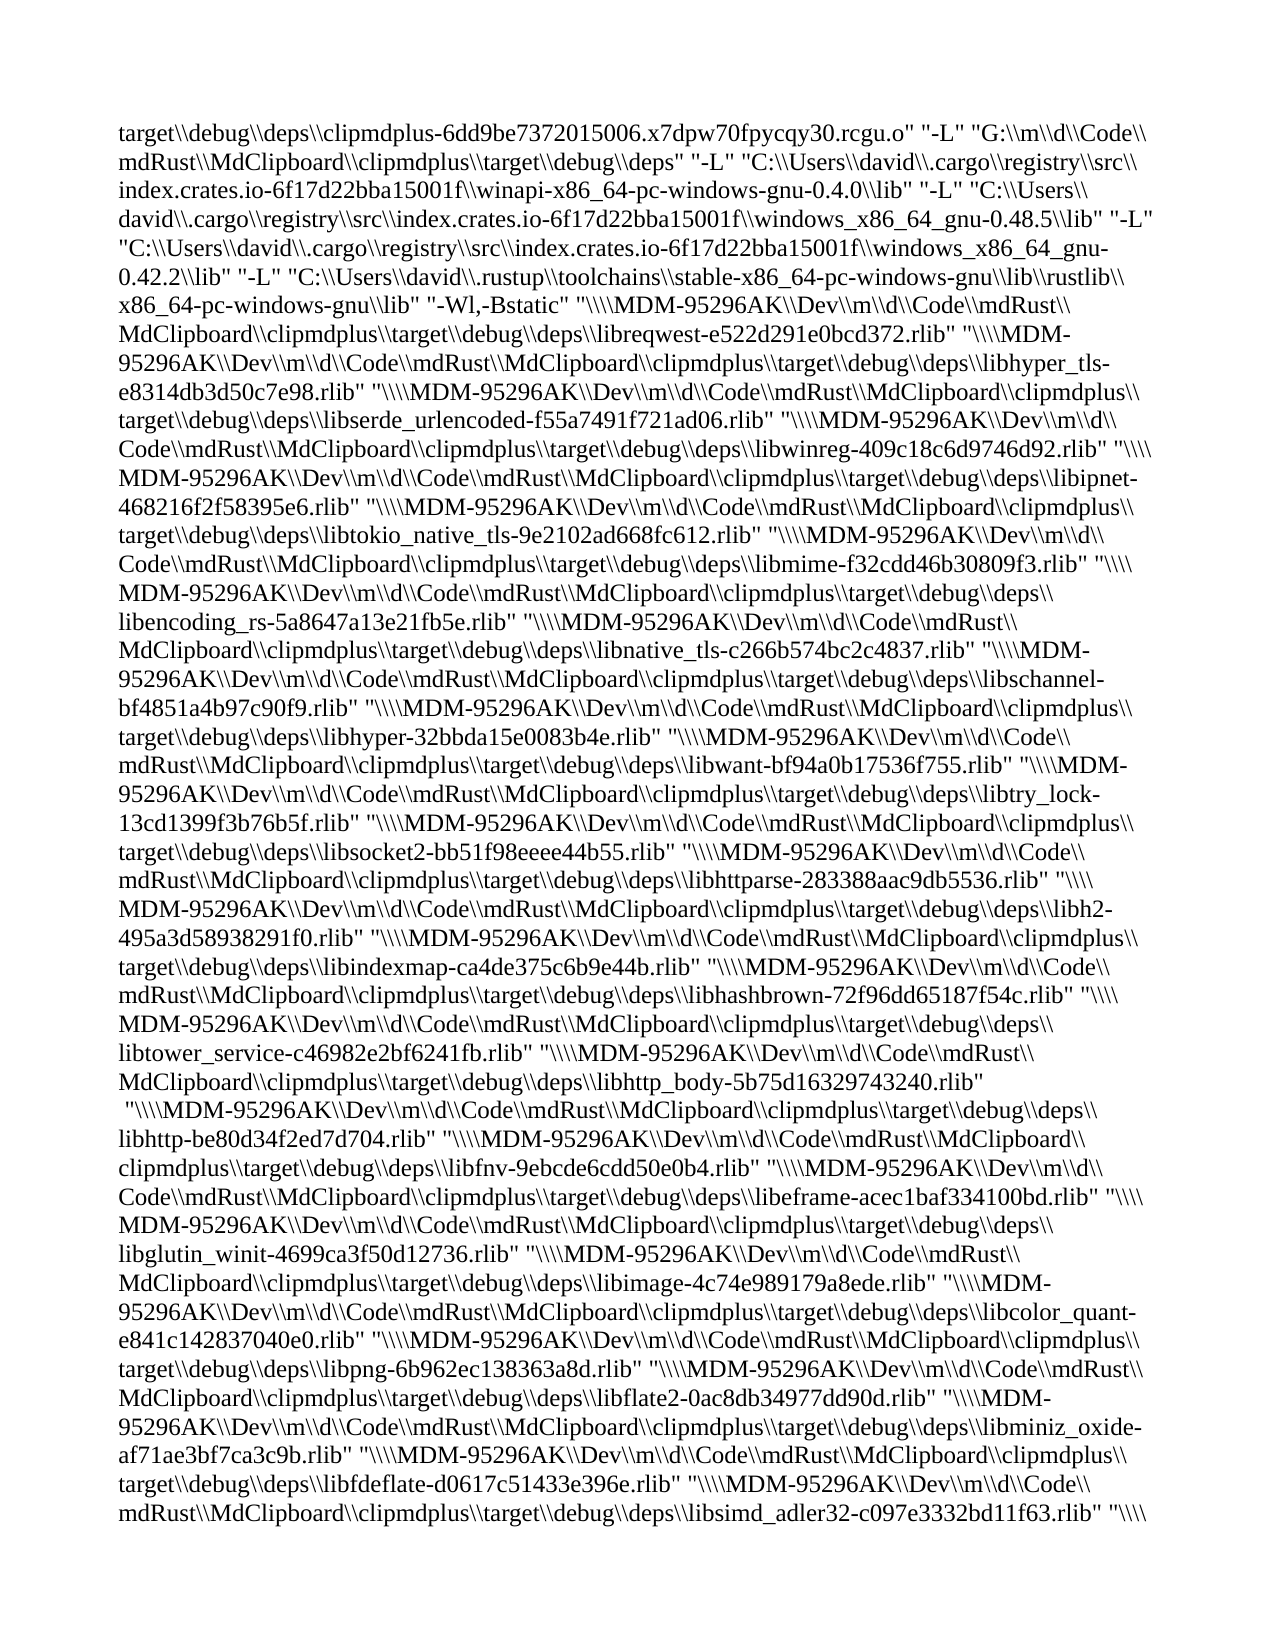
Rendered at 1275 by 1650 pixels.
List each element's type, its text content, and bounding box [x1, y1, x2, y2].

text "\\\\MDM-95296AK\\Dev\\m\\d\\Code\\mdRust\\MdClipboard\\clipmdplus\\target\\debug\\deps\\libhttp-be80d34f2ed7d704.rlib" "\\\\MDM-95296AK\\Dev\\m\\d\\Code\\mdRust\\MdClipboard\\clipmdplus\\target\\debug\\deps\\libfnv-9ebcde6cdd50e0b4.rlib" "\\\\MDM-95296AK\\Dev\\m\\d\\Code\\mdRust\\MdClipboard\\clipmdplus\\target\\debug\\deps\\libeframe-acec1baf334100bd.rlib" "\\\\MDM-95296AK\\Dev\\m\\d\\Code\\mdRust\\MdClipboard\\clipmdplus\\target\\debug\\deps\\libglutin_winit-4699ca3f50d12736.rlib" "\\\\MDM-95296AK\\Dev\\m\\d\\Code\\mdRust\\MdClipboard\\clipmdplus\\target\\debug\\deps\\libimage-4c74e989179a8ede.rlib" "\\\\MDM-95296AK\\Dev\\m\\d\\Code\\mdRust\\MdClipboard\\clipmdplus\\target\\debug\\deps\\libcolor_quant-e841c142837040e0.rlib" "\\\\MDM-95296AK\\Dev\\m\\d\\Code\\mdRust\\MdClipboard\\clipmdplus\\target\\debug\\deps\\libpng-6b962ec138363a8d.rlib" "\\\\MDM-95296AK\\Dev\\m\\d\\Code\\mdRust\\MdClipboard\\clipmdplus\\target\\debug\\deps\\libflate2-0ac8db34977dd90d.rlib" "\\\\MDM-95296AK\\Dev\\m\\d\\Code\\mdRust\\MdClipboard\\clipmdplus\\target\\debug\\deps\\libminiz_oxide-af71ae3bf7ca3c9b.rlib" "\\\\MDM-95296AK\\Dev\\m\\d\\Code\\mdRust\\MdClipboard\\clipmdplus\\target\\debug\\deps\\libfdeflate-d0617c51433e396e.rlib" "\\\\MDM-95296AK\\Dev\\m\\d\\Code\\mdRust\\MdClipboard\\clipmdplus\\target\\debug\\deps\\libsimd_adler32-c097e3332bd11f63.rlib" "\\\\ [118, 1096, 1157, 1527]
text target\\debug\\deps\\clipmdplus-6dd9be7372015006.x7dpw70fpycqy30.rcgu.o" "-L" "G:\\m\\d\\Code\\mdRust\\MdClipboard\\clipmdplus\\target\\debug\\deps" "-L" "C:\\Users\\david\\.cargo\\registry\\src\\index.crates.io-6f17d22bba15001f\\winapi-x86_64-pc-windows-gnu-0.4.0\\lib" "-L" "C:\\Users\\david\\.cargo\\registry\\src\\index.crates.io-6f17d22bba15001f\\windows_x86_64_gnu-0.48.5\\lib" "-L" "C:\\Users\\david\\.cargo\\registry\\src\\index.crates.io-6f17d22bba15001f\\windows_x86_64_gnu-0.42.2\\lib" "-L" "C:\\Users\\david\\.rustup\\toolchains\\stable-x86_64-pc-windows-gnu\\lib\\rustlib\\x86_64-pc-windows-gnu\\lib" "-Wl,-Bstatic" "\\\\MDM-95296AK\\Dev\\m\\d\\Code\\mdRust\\MdClipboard\\clipmdplus\\target\\debug\\deps\\libreqwest-e522d291e0bcd372.rlib" "\\\\MDM-95296AK\\Dev\\m\\d\\Code\\mdRust\\MdClipboard\\clipmdplus\\target\\debug\\deps\\libhyper_tls-e8314db3d50c7e98.rlib" "\\\\MDM-95296AK\\Dev\\m\\d\\Code\\mdRust\\MdClipboard\\clipmdplus\\target\\debug\\deps\\libserde_urlencoded-f55a7491f721ad06.rlib" "\\\\MDM-95296AK\\Dev\\m\\d\\Code\\mdRust\\MdClipboard\\clipmdplus\\target\\debug\\deps\\libwinreg-409c18c6d9746d92.rlib" "\\\\MDM-95296AK\\Dev\\m\\d\\Code\\mdRust\\MdClipboard\\clipmdplus\\target\\debug\\deps\\libipnet-468216f2f58395e6.rlib" "\\\\MDM-95296AK\\Dev\\m\\d\\Code\\mdRust\\MdClipboard\\clipmdplus\\target\\debug\\deps\\libtokio_native_tls-9e2102ad668fc612.rlib" "\\\\MDM-95296AK\\Dev\\m\\d\\Code\\mdRust\\MdClipboard\\clipmdplus\\target\\debug\\deps\\libmime-f32cdd46b30809f3.rlib" "\\\\MDM-95296AK\\Dev\\m\\d\\Code\\mdRust\\MdClipboard\\clipmdplus\\target\\debug\\deps\\libencoding_rs-5a8647a13e21fb5e.rlib" "\\\\MDM-95296AK\\Dev\\m\\d\\Code\\mdRust\\MdClipboard\\clipmdplus\\target\\debug\\deps\\libnative_tls-c266b574bc2c4837.rlib" "\\\\MDM-95296AK\\Dev\\m\\d\\Code\\mdRust\\MdClipboard\\clipmdplus\\target\\debug\\deps\\libschannel-bf4851a4b97c90f9.rlib" "\\\\MDM-95296AK\\Dev\\m\\d\\Code\\mdRust\\MdClipboard\\clipmdplus\\target\\debug\\deps\\libhyper-32bbda15e0083b4e.rlib" "\\\\MDM-95296AK\\Dev\\m\\d\\Code\\mdRust\\MdClipboard\\clipmdplus\\target\\debug\\deps\\libwant-bf94a0b17536f755.rlib" "\\\\MDM-95296AK\\Dev\\m\\d\\Code\\mdRust\\MdClipboard\\clipmdplus\\target\\debug\\deps\\libtry_lock-13cd1399f3b76b5f.rlib" "\\\\MDM-95296AK\\Dev\\m\\d\\Code\\mdRust\\MdClipboard\\clipmdplus\\target\\debug\\deps\\libsocket2-bb51f98eeee44b55.rlib" "\\\\MDM-95296AK\\Dev\\m\\d\\Code\\mdRust\\MdClipboard\\clipmdplus\\target\\debug\\deps\\libhttparse-283388aac9db5536.rlib" "\\\\MDM-95296AK\\Dev\\m\\d\\Code\\mdRust\\MdClipboard\\clipmdplus\\target\\debug\\deps\\libh2-495a3d58938291f0.rlib" "\\\\MDM-95296AK\\Dev\\m\\d\\Code\\mdRust\\MdClipboard\\clipmdplus\\target\\debug\\deps\\libindexmap-ca4de375c6b9e44b.rlib" "\\\\MDM-95296AK\\Dev\\m\\d\\Code\\mdRust\\MdClipboard\\clipmdplus\\target\\debug\\deps\\libhashbrown-72f96dd65187f54c.rlib" "\\\\MDM-95296AK\\Dev\\m\\d\\Code\\mdRust\\MdClipboard\\clipmdplus\\target\\debug\\deps\\libtower_service-c46982e2bf6241fb.rlib" "\\\\MDM-95296AK\\Dev\\m\\d\\Code\\mdRust\\MdClipboard\\clipmdplus\\target\\debug\\deps\\libhttp_body-5b75d16329743240.rlib" [118, 118, 1157, 1096]
